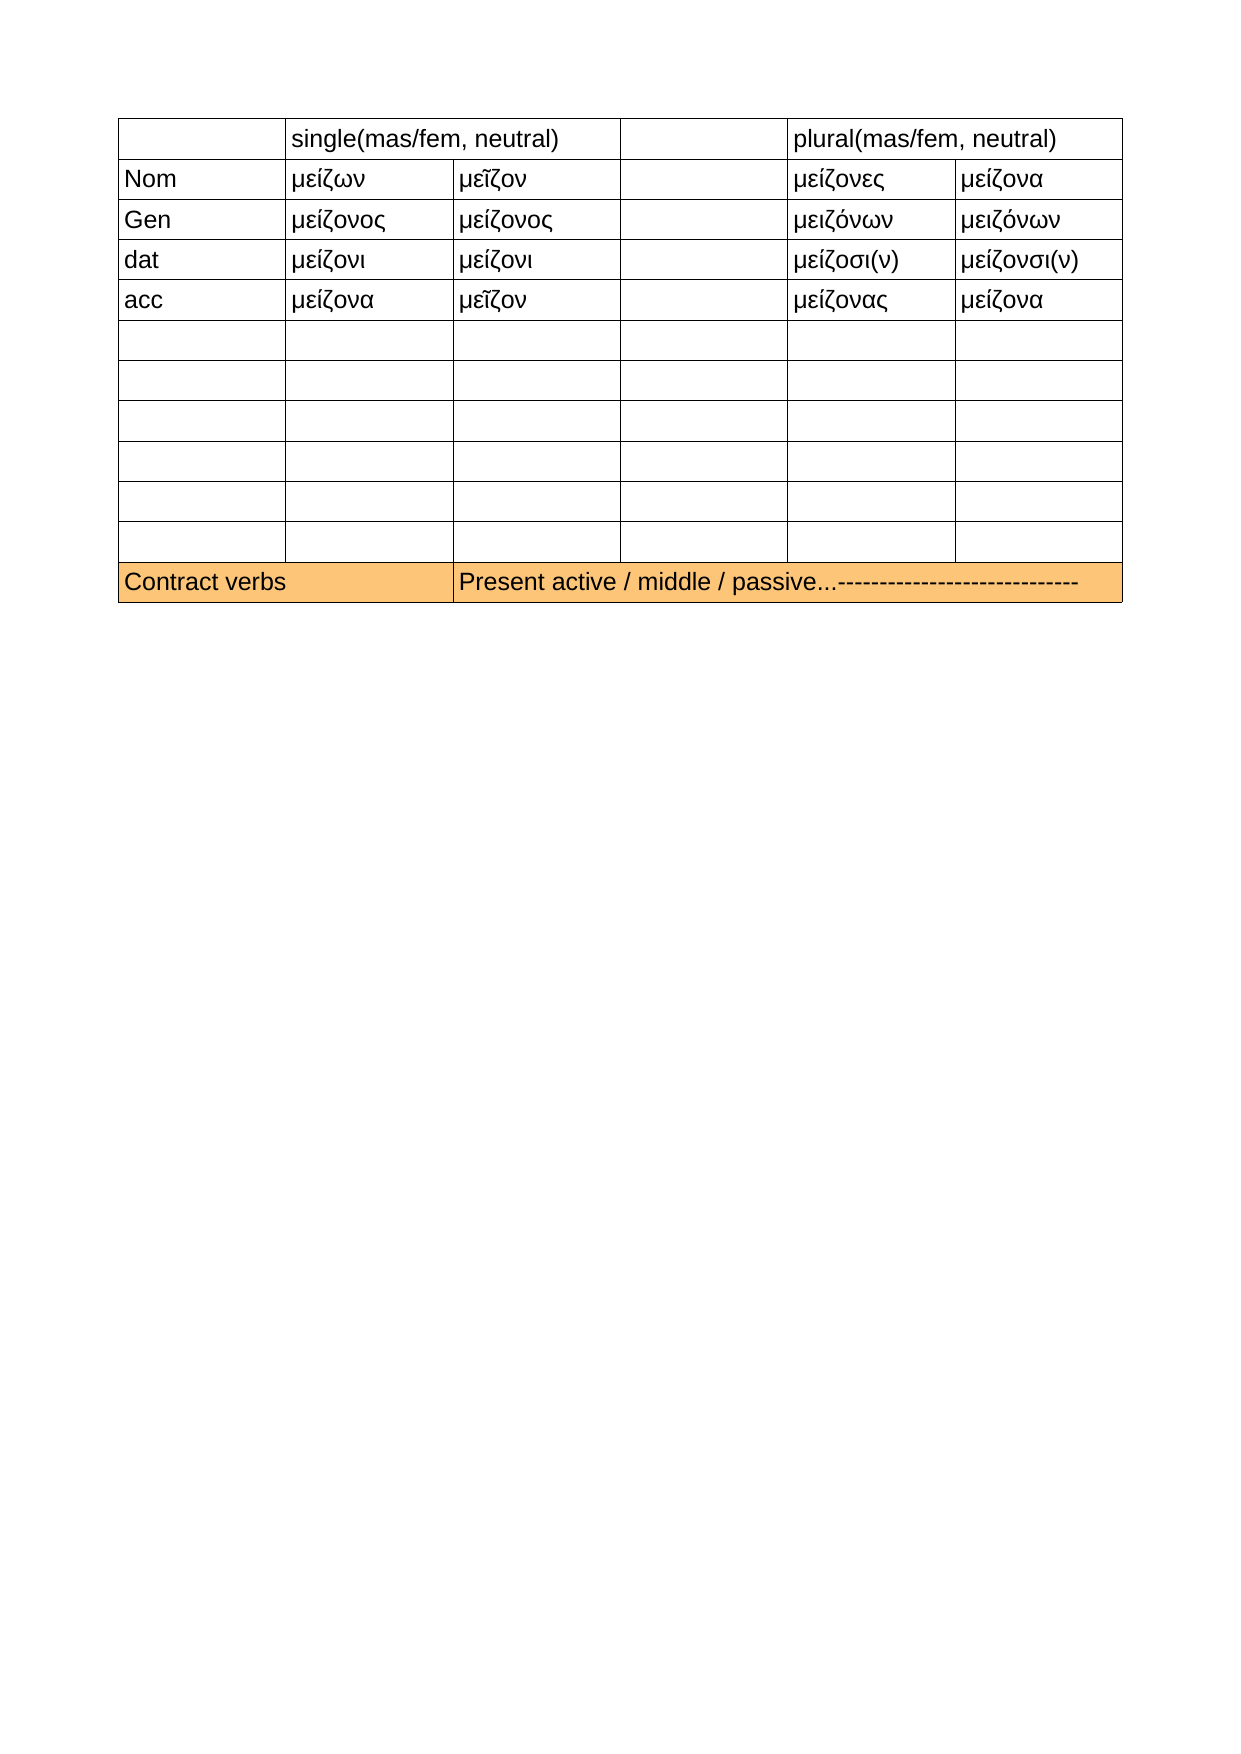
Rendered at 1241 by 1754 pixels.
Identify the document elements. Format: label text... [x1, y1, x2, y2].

table_cell [621, 160, 787, 199]
table_cell μείζονι [286, 240, 453, 279]
table_cell [119, 321, 285, 360]
table_cell [621, 482, 787, 521]
table_cell [286, 361, 453, 400]
table_cell dat [119, 240, 285, 279]
table_cell [286, 522, 453, 562]
table_cell [621, 321, 787, 360]
table_cell μεῖζον [454, 280, 620, 320]
table_cell Contract verbs [119, 563, 453, 602]
table_cell [956, 522, 1122, 562]
table_cell [119, 442, 285, 481]
table_cell [621, 240, 787, 279]
table_cell plural(mas/fem, neutral) [788, 119, 1122, 158]
table_cell [454, 482, 620, 521]
table_cell [286, 442, 453, 481]
table_cell [956, 482, 1122, 521]
table_cell [956, 442, 1122, 481]
table_cell Gen [119, 200, 285, 239]
table_cell [454, 522, 620, 562]
table_cell [956, 321, 1122, 360]
table_cell μείζονος [286, 200, 453, 239]
table_cell [119, 401, 285, 441]
table_cell [454, 401, 620, 441]
table_cell [788, 522, 955, 562]
table_cell μειζόνων [956, 200, 1122, 239]
table_cell [286, 401, 453, 441]
table_cell [119, 119, 285, 158]
table_cell [956, 401, 1122, 441]
table_cell [454, 442, 620, 481]
table_cell [119, 522, 285, 562]
table_cell [788, 482, 955, 521]
table_cell [621, 361, 787, 400]
table_cell Present active / middle / passive...----------------------------- [454, 563, 1122, 602]
table_cell μείζονα [286, 280, 453, 320]
table_cell acc [119, 280, 285, 320]
table_cell [286, 321, 453, 360]
table_cell μεῖζον [454, 160, 620, 199]
table_cell [621, 119, 787, 158]
table_cell [788, 361, 955, 400]
table_cell [788, 401, 955, 441]
table_cell [621, 280, 787, 320]
table_cell μείζονα [956, 280, 1122, 320]
table_cell [454, 321, 620, 360]
table_cell [788, 321, 955, 360]
table_cell [788, 442, 955, 481]
table_cell μείζονες [788, 160, 955, 199]
table_cell [621, 522, 787, 562]
table_cell [621, 442, 787, 481]
table_cell μειζόνων [788, 200, 955, 239]
table_cell Nom [119, 160, 285, 199]
table_cell μείζοσι(ν) [788, 240, 955, 279]
table_cell μείζων [286, 160, 453, 199]
table_cell [286, 482, 453, 521]
table_cell μείζονας [788, 280, 955, 320]
table_cell [621, 200, 787, 239]
table_cell [119, 482, 285, 521]
table_cell μείζονα [956, 160, 1122, 199]
table_cell [119, 361, 285, 400]
table_cell [454, 361, 620, 400]
table_cell single(mas/fem, neutral) [286, 119, 620, 158]
table_cell [621, 401, 787, 441]
table_cell μείζονος [454, 200, 620, 239]
table_cell μείζονσι(ν) [956, 240, 1122, 279]
table_cell [956, 361, 1122, 400]
table_cell μείζονι [454, 240, 620, 279]
